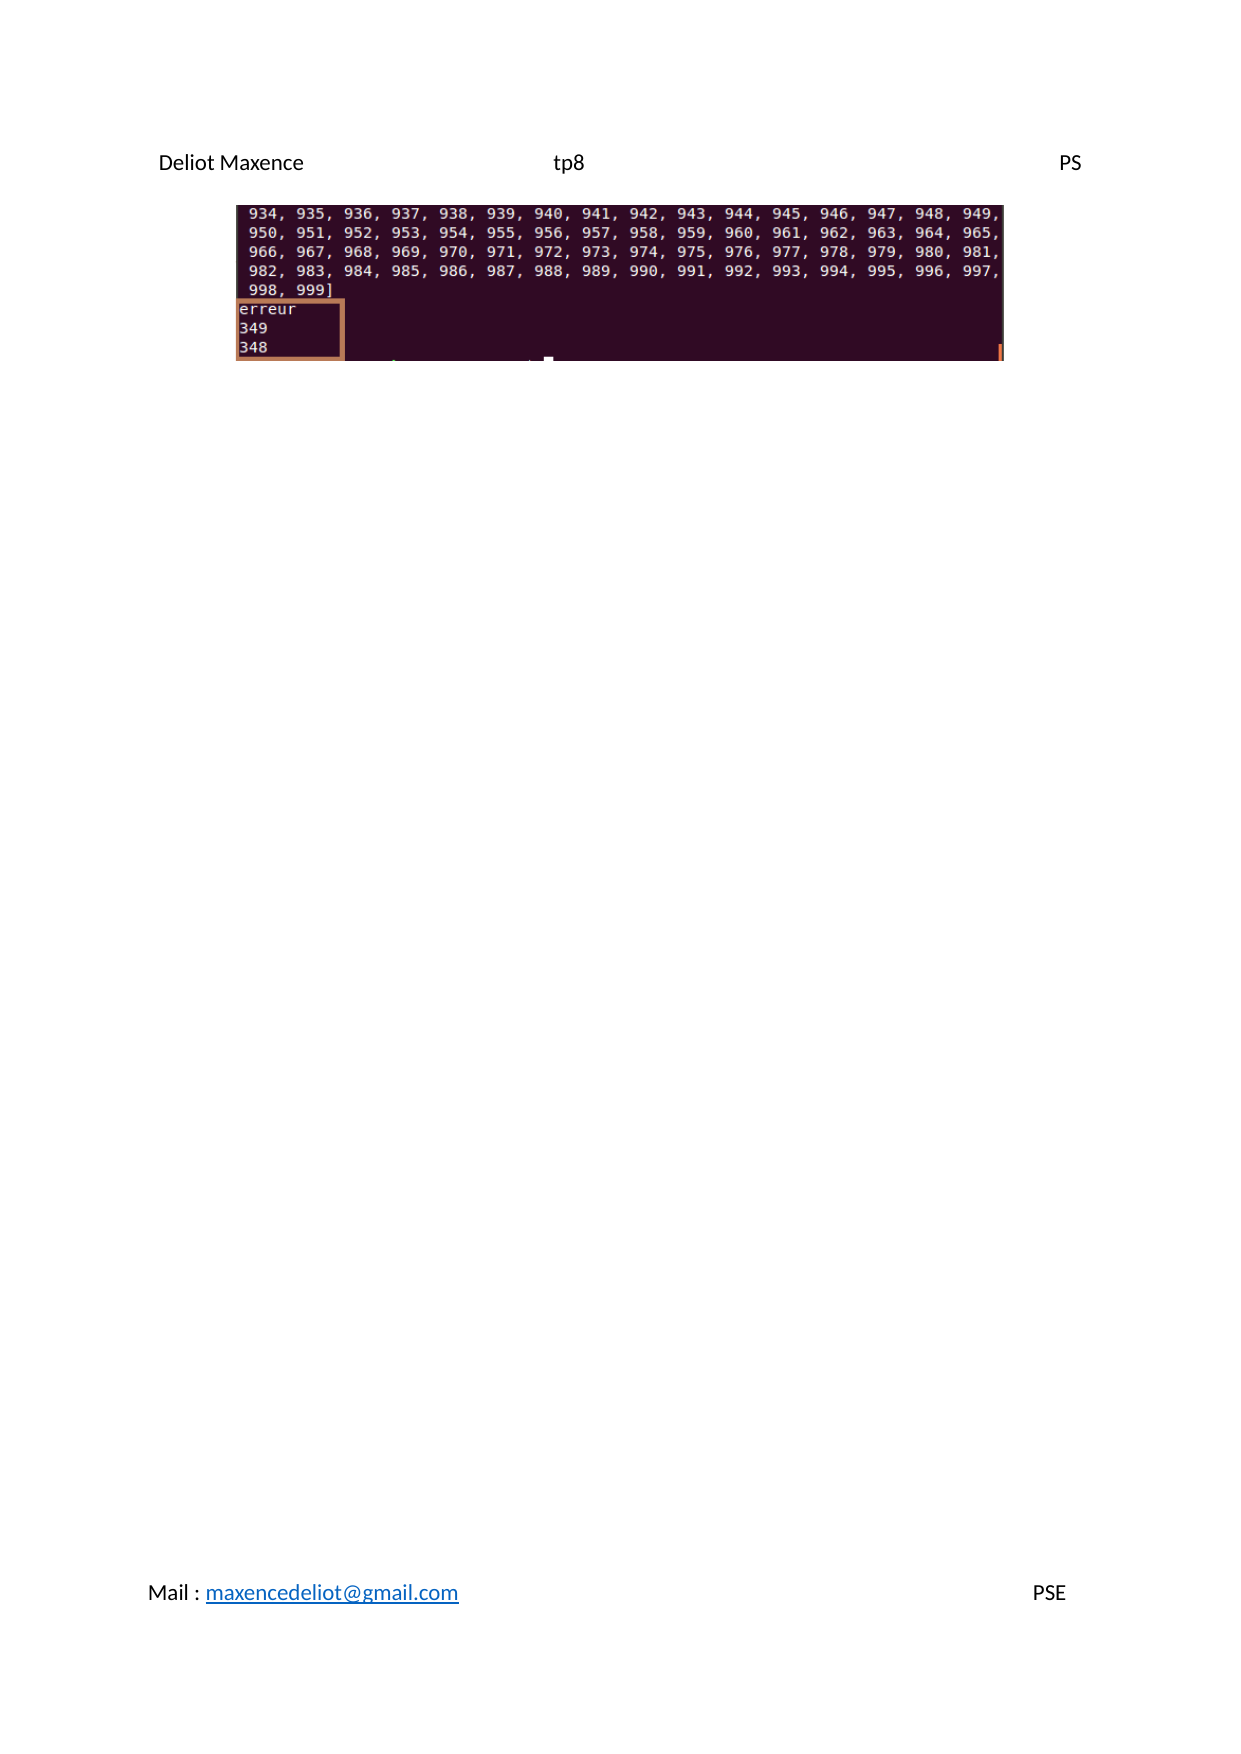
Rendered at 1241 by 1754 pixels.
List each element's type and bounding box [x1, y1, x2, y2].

picture [235, 205, 1005, 361]
